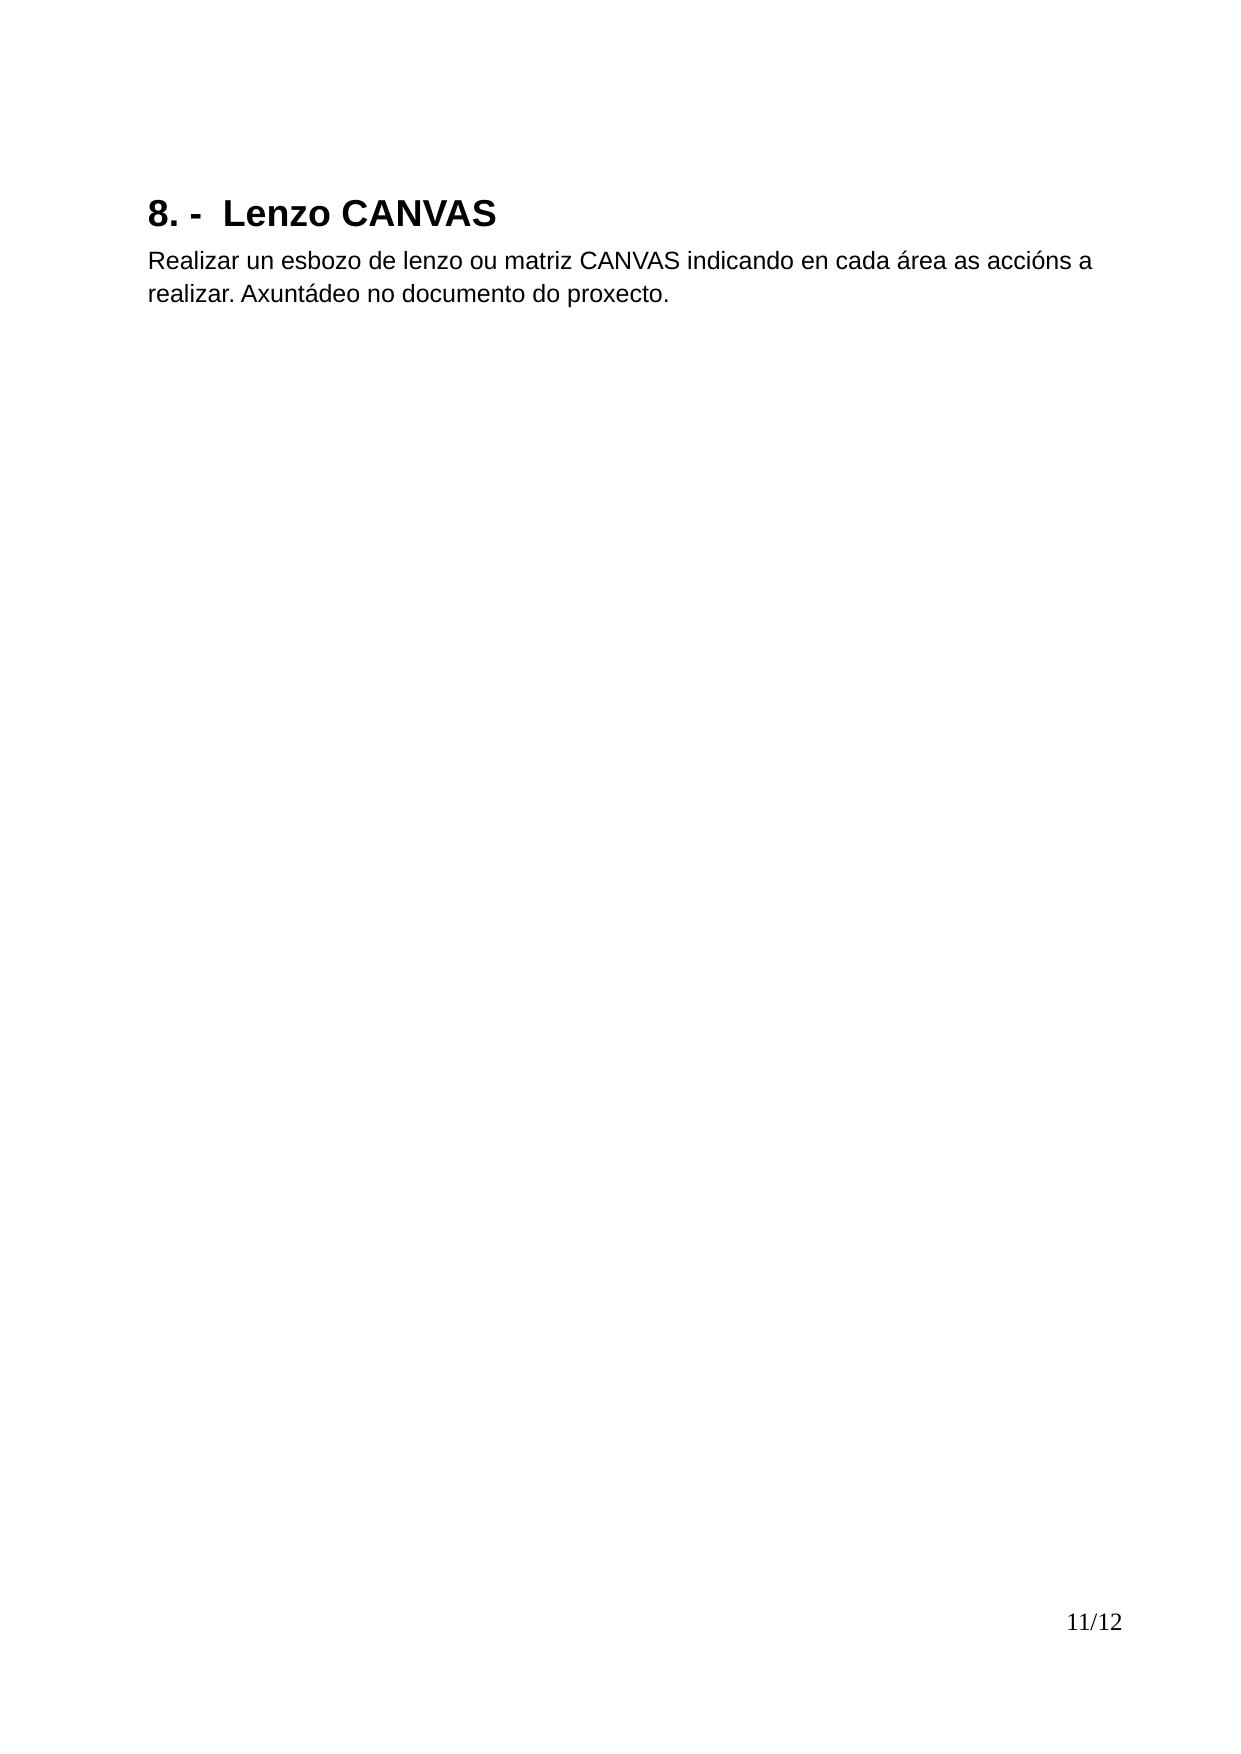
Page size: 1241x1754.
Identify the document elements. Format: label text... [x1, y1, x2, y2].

text Realizar un esbozo de lenzo ou matriz CANVAS indicando en cada área as accións a realizar. Axuntádeo no documento do proxecto. [148, 246, 1122, 308]
subtitle 8. - Lenzo CANVAS [148, 191, 1122, 234]
